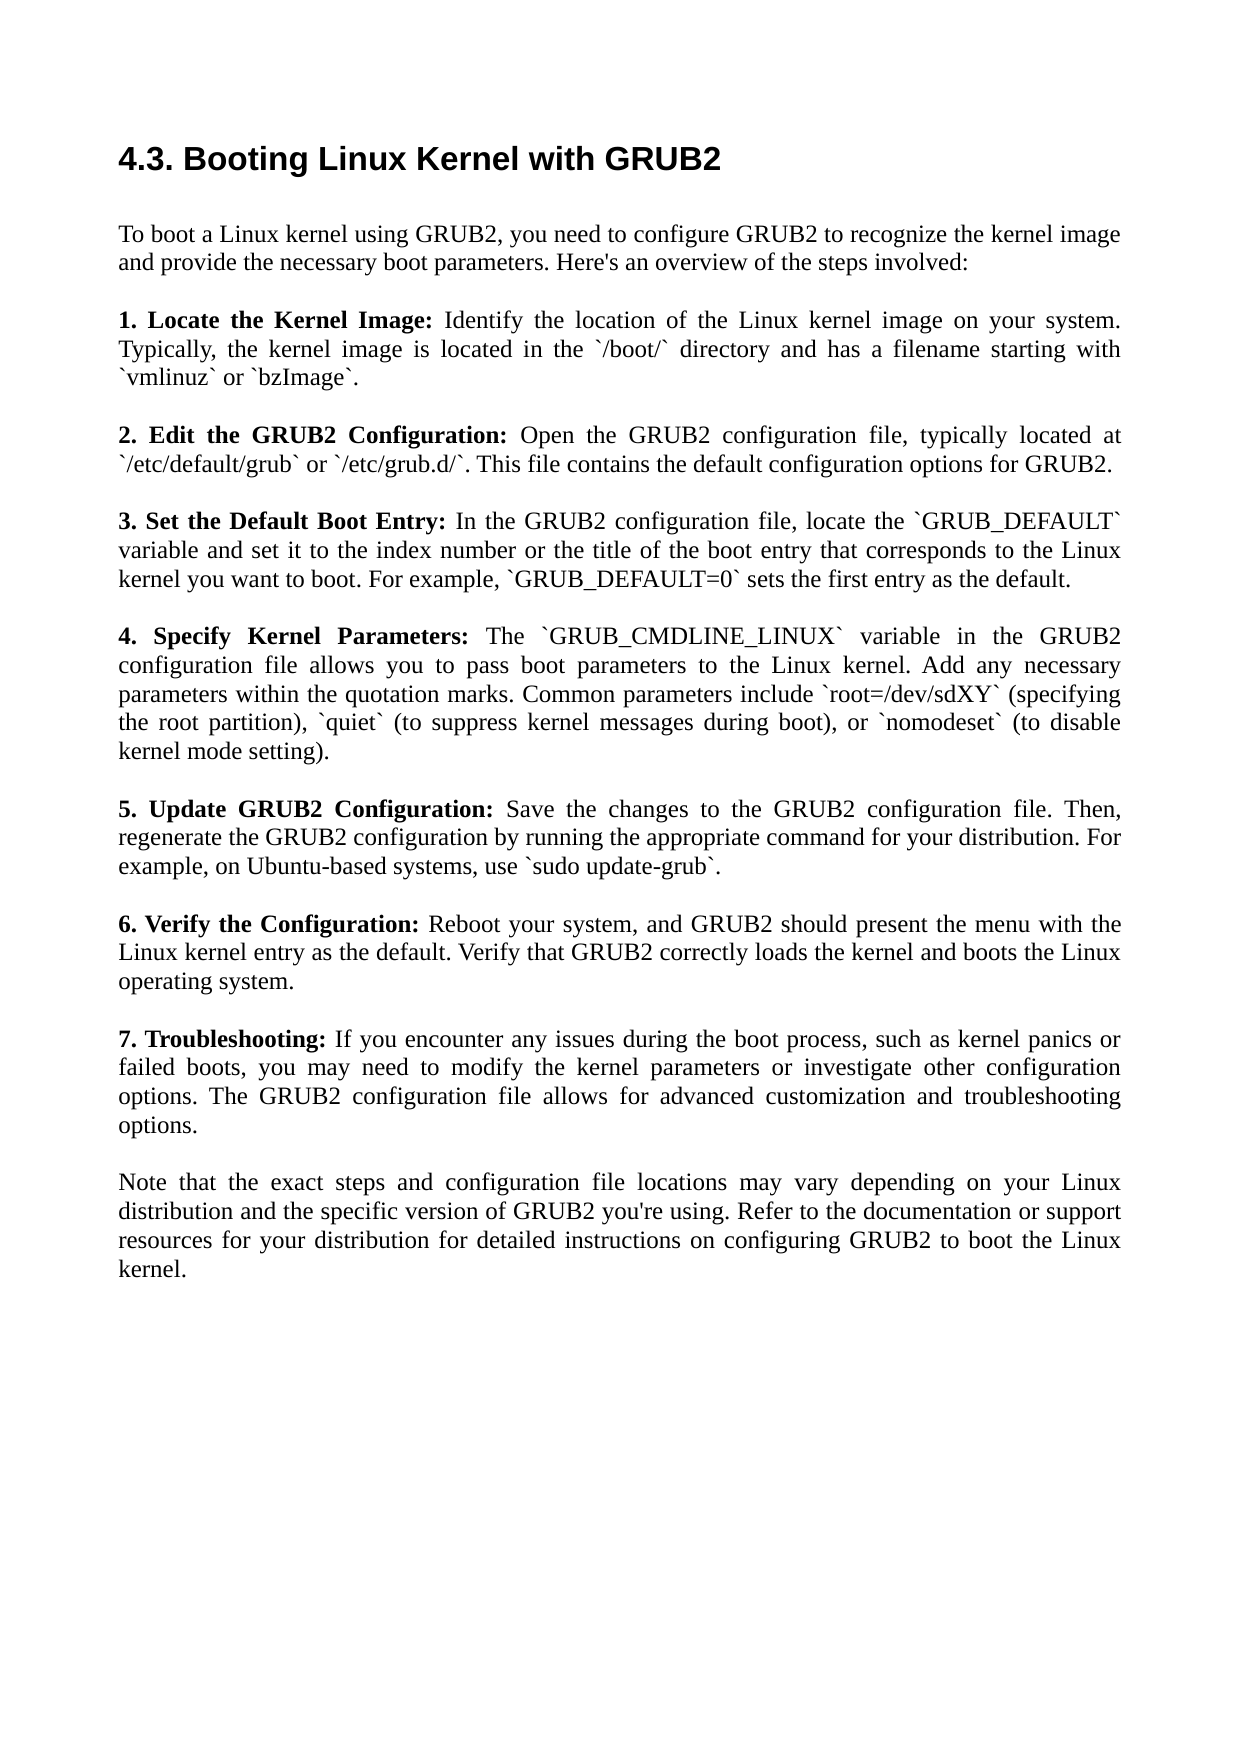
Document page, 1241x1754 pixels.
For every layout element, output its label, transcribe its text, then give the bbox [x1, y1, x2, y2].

text To boot a Linux kernel using GRUB2, you need to configure GRUB2 to recognize the kernel image and provide the necessary boot parameters. Here's an overview of the steps involved: [118, 219, 1122, 276]
text 2. Edit the GRUB2 Configuration: Open the GRUB2 configuration file, typically located at `/etc/default/grub` or `/etc/grub.d/`. This file contains the default configuration options for GRUB2. [118, 420, 1122, 477]
text Note that the exact steps and configuration file locations may vary depending on your Linux distribution and the specific version of GRUB2 you're using. Refer to the documentation or support resources for your distribution for detailed instructions on configuring GRUB2 to boot the Linux kernel. [118, 1167, 1122, 1282]
text 3. Set the Default Boot Entry: In the GRUB2 configuration file, locate the `GRUB_DEFAULT` variable and set it to the index number or the title of the boot entry that corresponds to the Linux kernel you want to boot. For example, `GRUB_DEFAULT=0` sets the first entry as the default. [118, 506, 1122, 592]
text 7. Troubleshooting: If you encounter any issues during the boot process, such as kernel panics or failed boots, you may need to modify the kernel parameters or investigate other configuration options. The GRUB2 configuration file allows for advanced customization and troubleshooting options. [118, 1024, 1122, 1139]
text 1. Locate the Kernel Image: Identify the location of the Linux kernel image on your system. Typically, the kernel image is located in the `/boot/` directory and has a filename starting with `vmlinuz` or `bzImage`. [118, 305, 1122, 391]
text 4. Specify Kernel Parameters: The `GRUB_CMDLINE_LINUX` variable in the GRUB2 configuration file allows you to pass boot parameters to the Linux kernel. Add any necessary parameters within the quotation marks. Common parameters include `root=/dev/sdXY` (specifying the root partition), `quiet` (to suppress kernel messages during boot), or `nomodeset` (to disable kernel mode setting). [118, 621, 1122, 765]
subtitle 4.3. Booting Linux Kernel with GRUB2 [118, 139, 1122, 177]
text 5. Update GRUB2 Configuration: Save the changes to the GRUB2 configuration file. Then, regenerate the GRUB2 configuration by running the appropriate command for your distribution. For example, on Ubuntu-based systems, use `sudo update-grub`. [118, 794, 1122, 880]
text 6. Verify the Configuration: Reboot your system, and GRUB2 should present the menu with the Linux kernel entry as the default. Verify that GRUB2 correctly loads the kernel and boots the Linux operating system. [118, 909, 1122, 995]
